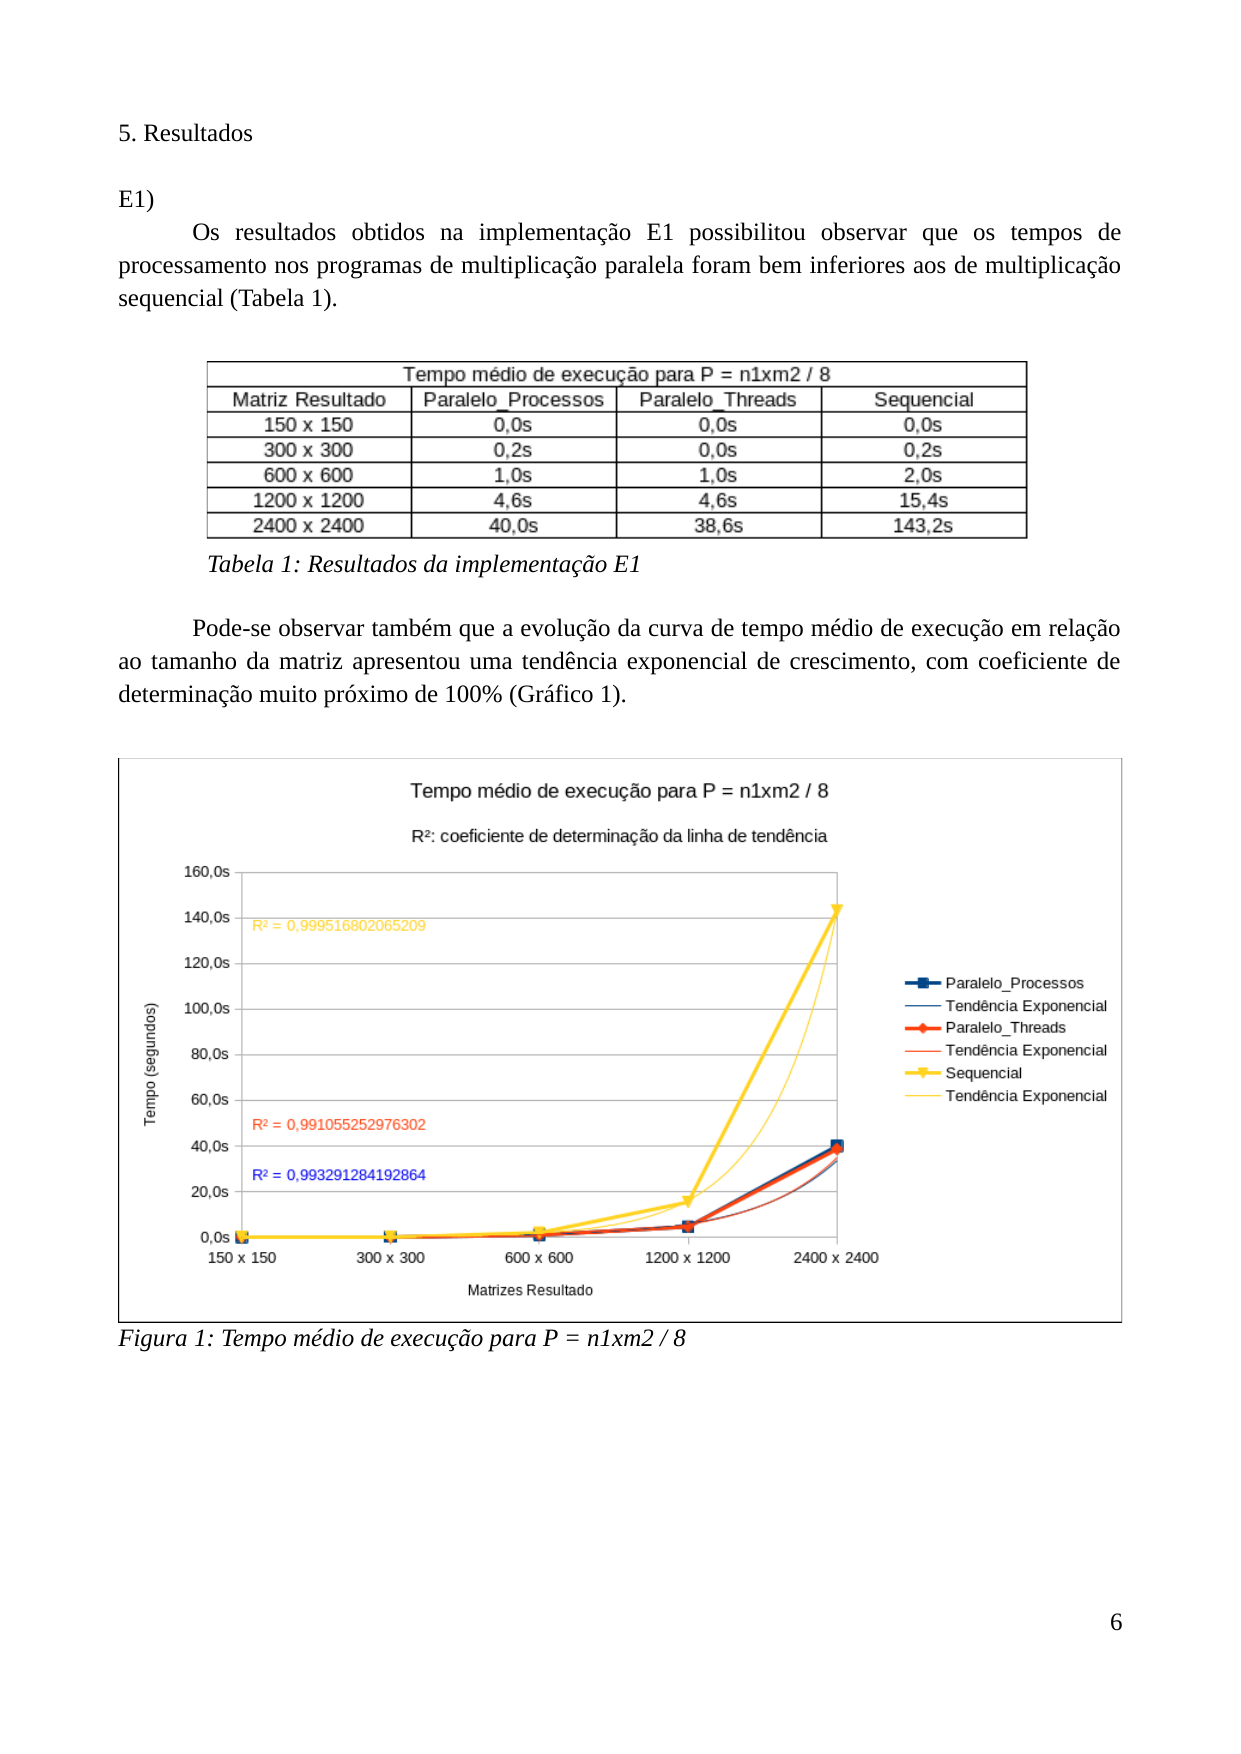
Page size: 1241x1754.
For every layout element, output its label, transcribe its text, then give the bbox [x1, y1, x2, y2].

text E1) [118, 184, 1122, 213]
text Figura 1: Tempo médio de execução para P = n1xm2 / 8 [118, 1323, 1122, 1352]
picture [206, 361, 1034, 550]
text Os resultados obtidos na implementação E1 possibilitou observar que os tempos de processamento nos programas de multiplicação paralela foram bem inferiores aos de multiplicação sequencial (Tabela 1). [118, 217, 1122, 312]
picture [118, 758, 1123, 1323]
text Pode-se observar também que a evolução da curva de tempo médio de execução em relação ao tamanho da matriz apresentou uma tendência exponencial de crescimento, com coeficiente de determinação muito próximo de 100% (Gráfico 1). [118, 613, 1122, 708]
text 5. Resultados [118, 118, 1122, 147]
text Tabela 1: Resultados da implementação E1 [207, 550, 1033, 578]
